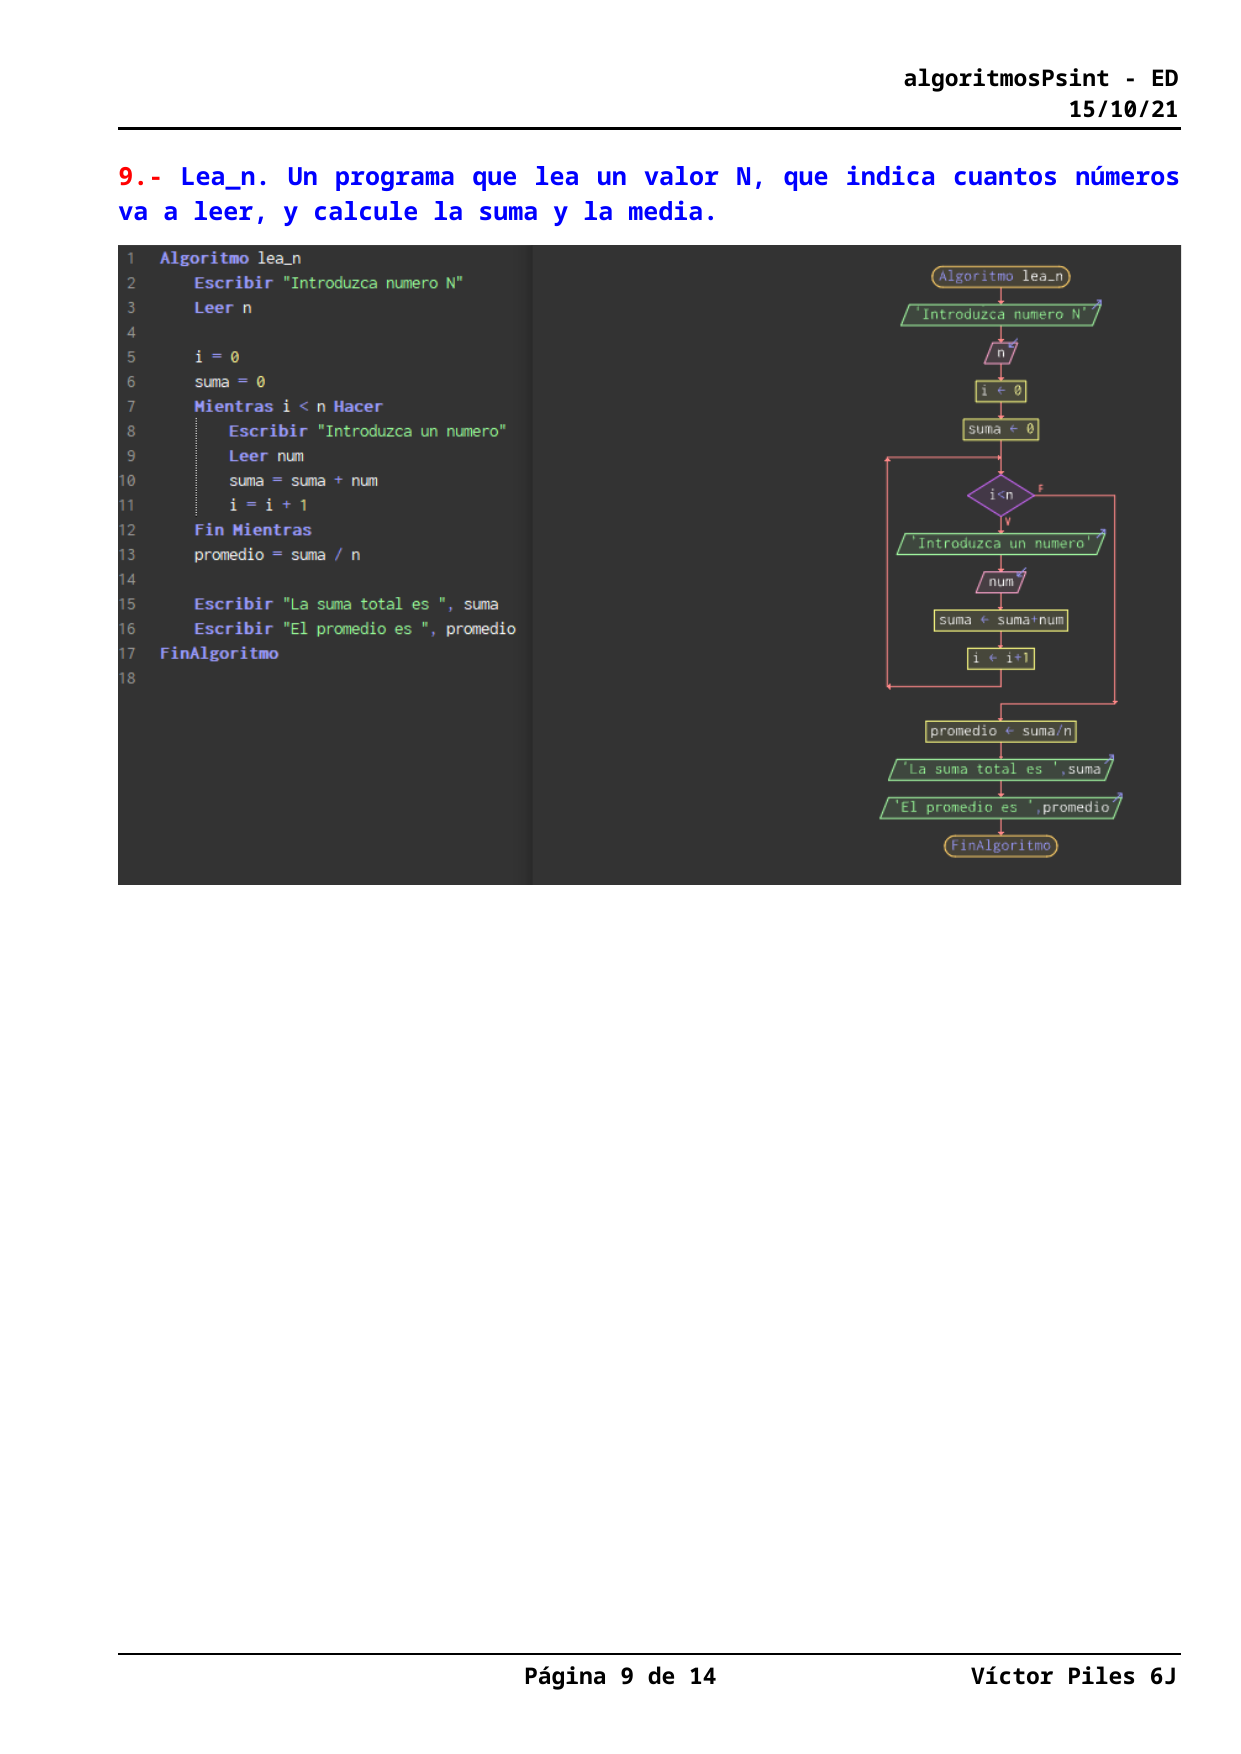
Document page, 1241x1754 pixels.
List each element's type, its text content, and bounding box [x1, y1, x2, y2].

text 9.- Lea_n. Un programa que lea un valor N, que indica cuantos números va a leer, y calcule la suma y la media. [118, 159, 1181, 227]
picture [118, 245, 1182, 885]
